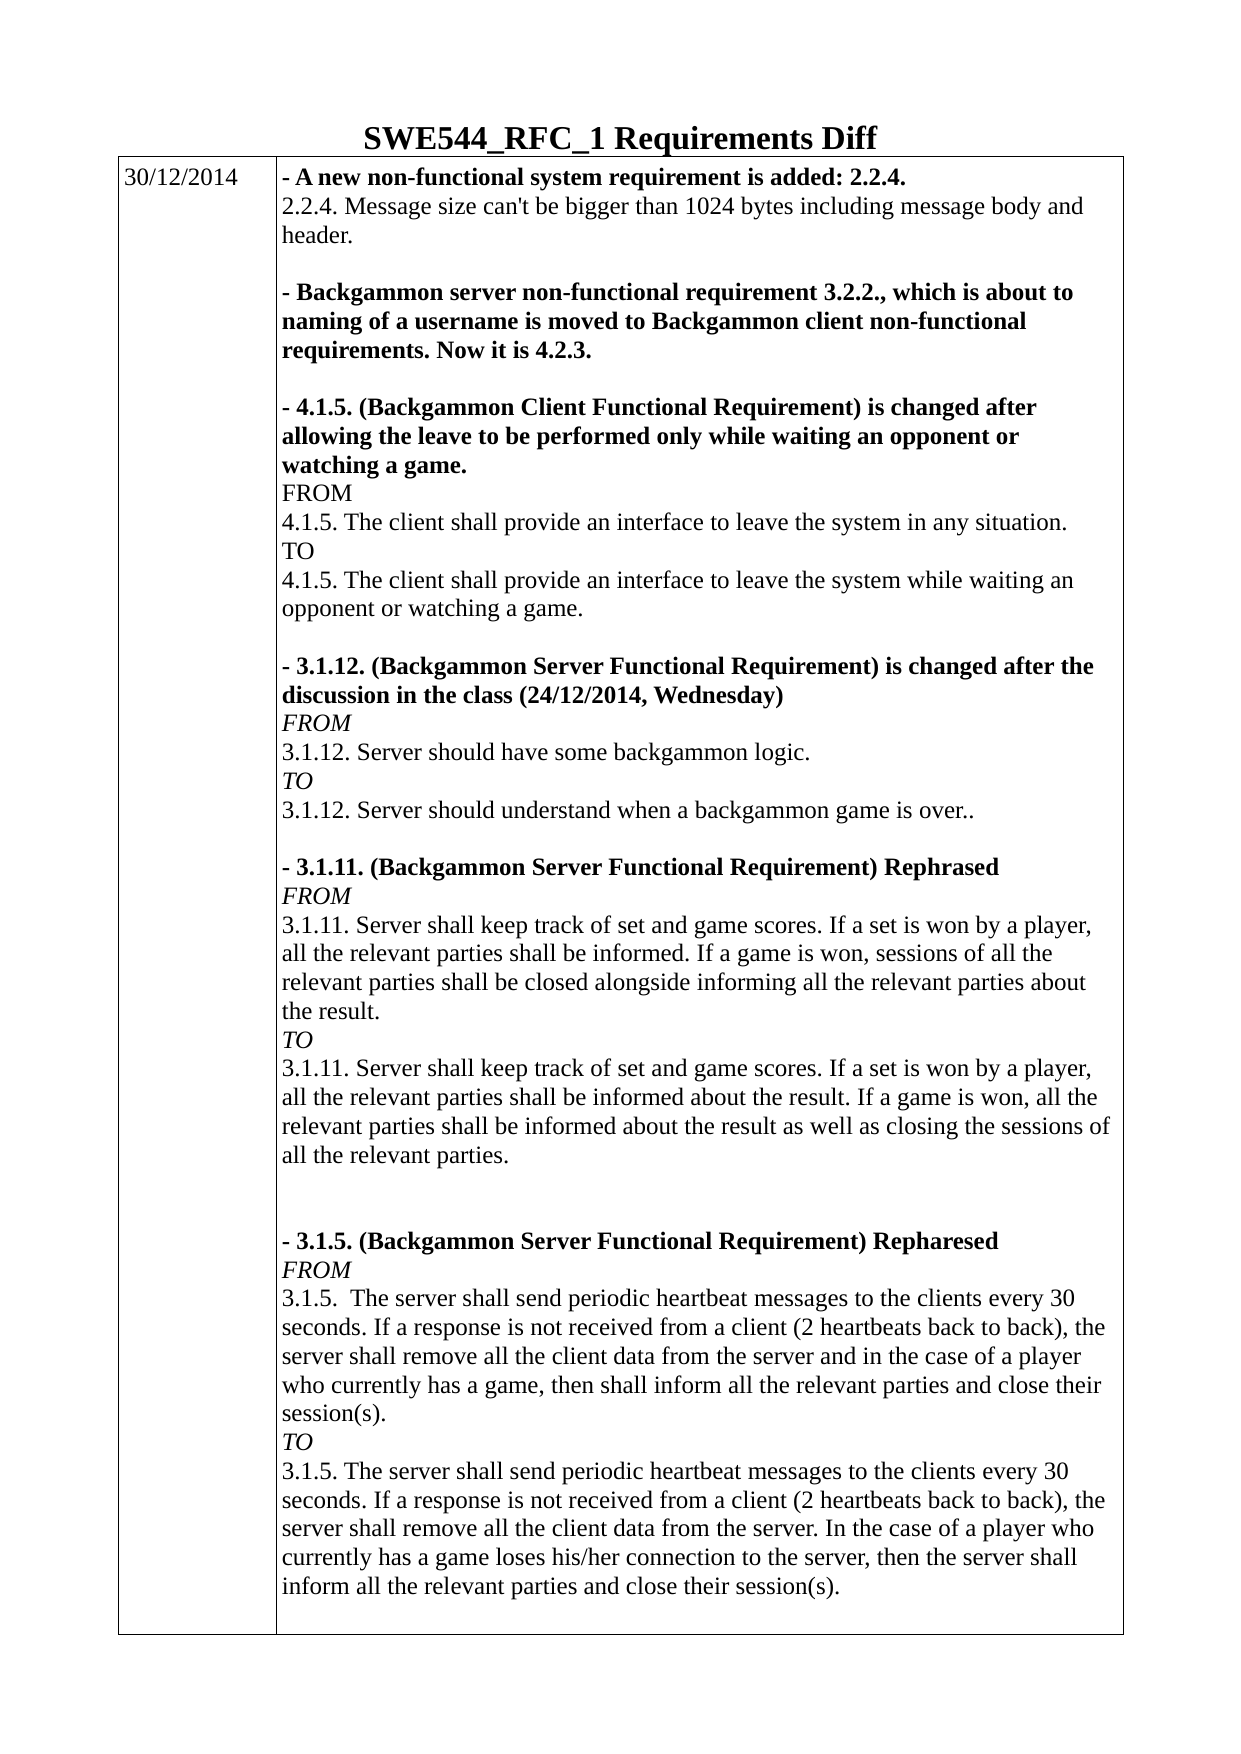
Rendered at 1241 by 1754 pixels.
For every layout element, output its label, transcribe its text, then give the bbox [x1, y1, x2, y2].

table_header 30/12/2014 [119, 157, 276, 1634]
text SWE544_RFC_1 Requirements Diff [118, 118, 1122, 156]
table_header - A new non-functional system requirement is added: 2.2.4. 2.2.4. Message size can't be bigger than 1024 bytes including message body and header. - Backgammon server non-functional requirement 3.2.2., which is about to naming of a username is moved to Backgammon client non-functional requirements. Now it is 4.2.3. - 4.1.5. (Backgammon Client Functional Requirement) is changed after allowing the leave to be performed only while waiting an opponent or watching a game. FROM 4.1.5. The client shall provide an interface to leave the system in any situation. TO 4.1.5. The client shall provide an interface to leave the system while waiting an opponent or watching a game. - 3.1.12. (Backgammon Server Functional Requirement) is changed after the discussion in the class (24/12/2014, Wednesday) FROM 3.1.12. Server should have some backgammon logic. TO 3.1.12. Server should understand when a backgammon game is over.. - 3.1.11. (Backgammon Server Functional Requirement) Rephrased FROM 3.1.11. Server shall keep track of set and game scores. If a set is won by a player, all the relevant parties shall be informed. If a game is won, sessions of all the relevant parties shall be closed alongside informing all the relevant parties about the result. TO 3.1.11. Server shall keep track of set and game scores. If a set is won by a player, all the relevant parties shall be informed about the result. If a game is won, all the relevant parties shall be informed about the result as well as closing the sessions of all the relevant parties. - 3.1.5. (Backgammon Server Functional Requirement) Repharesed FROM 3.1.5. The server shall send periodic heartbeat messages to the clients every 30 seconds. If a response is not received from a client (2 heartbeats back to back), the server shall remove all the client data from the server and in the case of a player who currently has a game, then shall inform all the relevant parties and close their session(s). TO 3.1.5. The server shall send periodic heartbeat messages to the clients every 30 seconds. If a response is not received from a client (2 heartbeats back to back), the server shall remove all the client data from the server. In the case of a player who currently has a game loses his/her connection to the server, then the server shall inform all the relevant parties and close their session(s). [277, 157, 1123, 1634]
